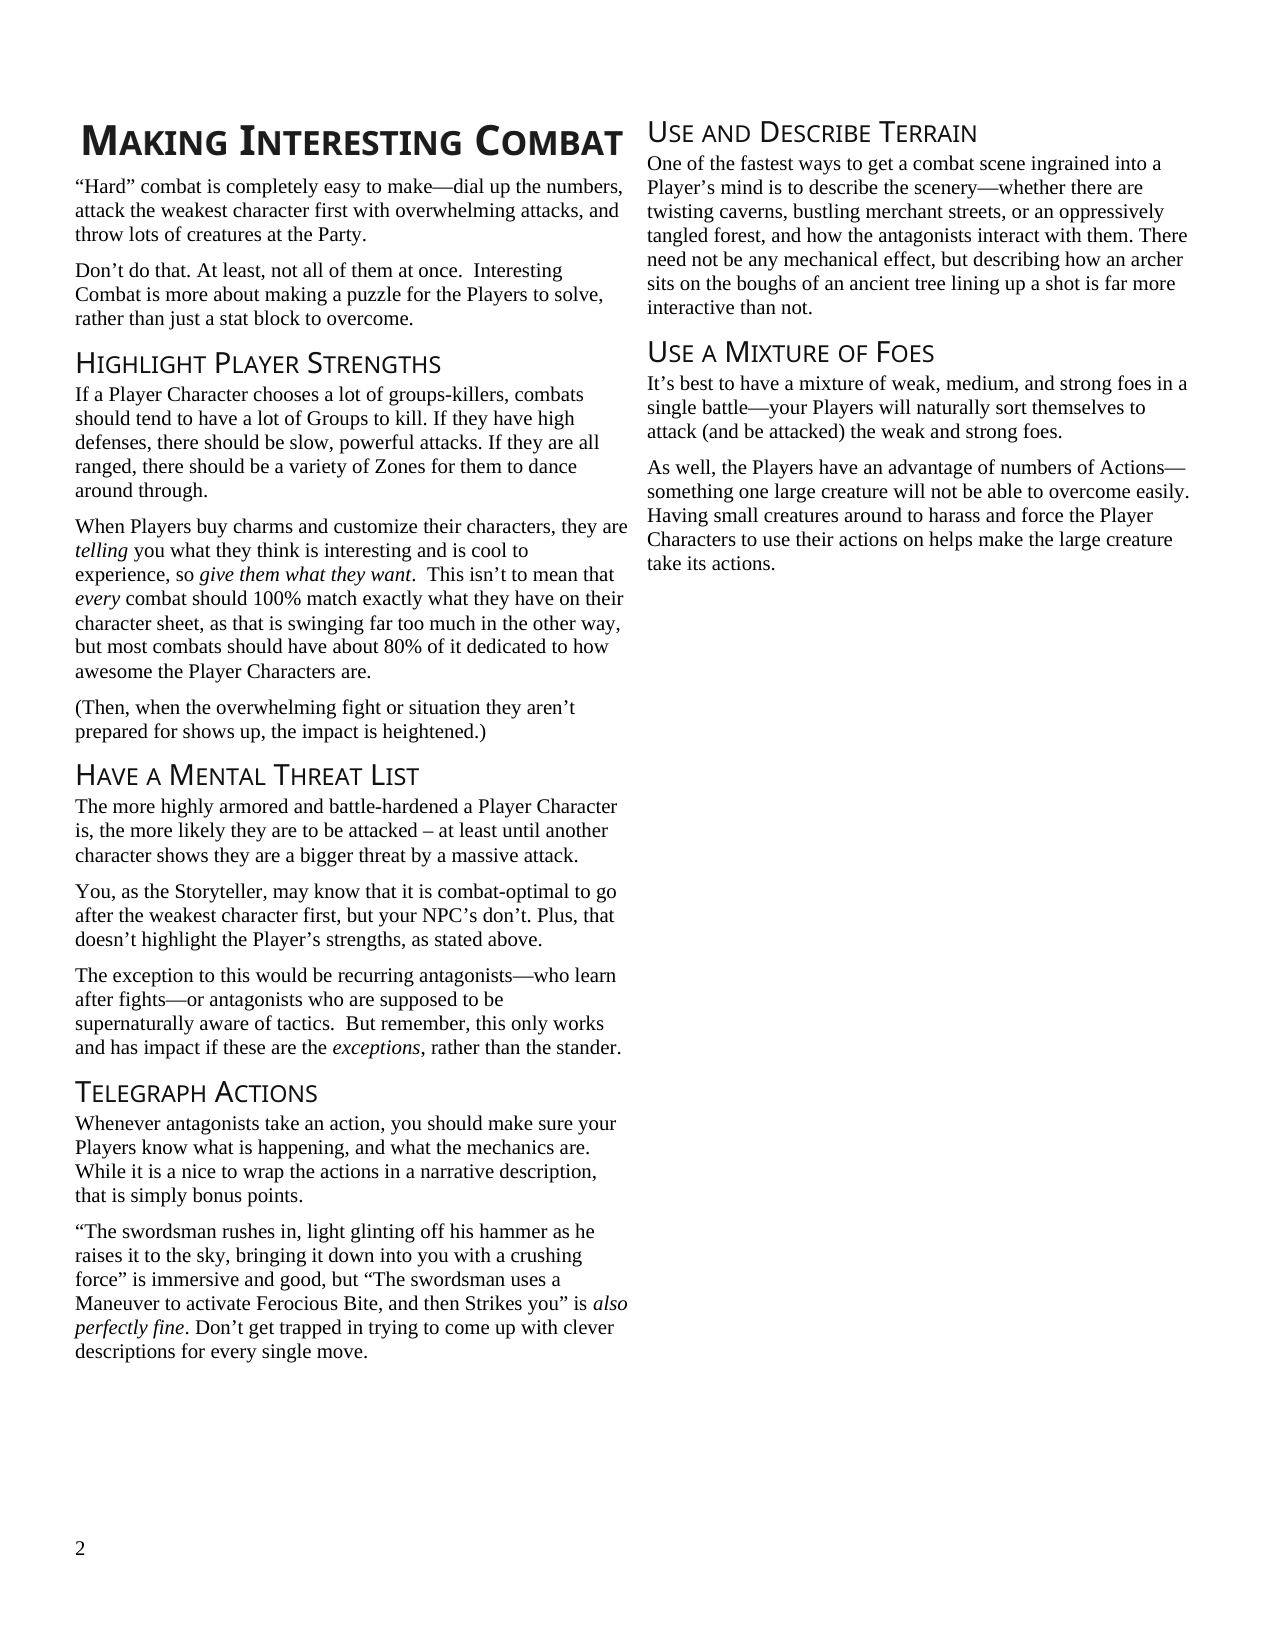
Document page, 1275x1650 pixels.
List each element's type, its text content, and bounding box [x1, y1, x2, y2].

subtitle Telegraph Actions [75, 1071, 628, 1111]
text As well, the Players have an advantage of numbers of Actions—something one large creature will not be able to overcome easily. Having small creatures around to harass and force the Player Characters to use their actions on helps make the large creature take its actions. [647, 455, 1200, 575]
text You, as the Storyteller, may know that it is combat-optimal to go after the weakest character first, but your NPC’s don’t. Plus, that doesn’t highlight the Player’s strengths, as stated above. [75, 878, 628, 951]
subtitle Making Interesting Combat [75, 111, 628, 168]
text If a Player Character chooses a lot of groups-killers, combats should tend to have a lot of Groups to kill. If they have high defenses, there should be slow, powerful attacks. If they are all ranged, there should be a variety of Zones for them to dance around through. [75, 382, 628, 502]
text When Players buy charms and customize their characters, they are telling you what they think is interesting and is cool to experience, so give them what they want. This isn’t to mean that every combat should 100% match exactly what they have on their character sheet, as that is swinging far too much in the other way, but most combats should have about 80% of it dedicated to how awesome the Player Characters are. [75, 514, 628, 683]
text It’s best to have a mixture of weak, medium, and strong foes in a single battle—your Players will naturally sort themselves to attack (and be attacked) the weak and strong foes. [647, 371, 1200, 443]
text Whenever antagonists take an action, you should make sure your Players know what is happening, and what the mechanics are. While it is a nice to wrap the actions in a narrative description, that is simply bonus points. [75, 1111, 628, 1207]
subtitle Have a Mental Threat List [75, 755, 628, 794]
text One of the fastest ways to get a combat scene ingrained into a Player’s mind is to describe the scenery—whether there are twisting caverns, bustling merchant streets, or an oppressively tangled forest, and how the antagonists interact with them. There need not be any mechanical effect, but describing how an archer sits on the boughs of an ancient tree lining up a shot is far more interactive than not. [647, 151, 1200, 319]
subtitle Use and Describe Terrain [647, 111, 1200, 151]
subtitle Highlight Player Strengths [75, 342, 628, 382]
text (Then, when the overwhelming fight or situation they aren’t prepared for shows up, the impact is heightened.) [75, 694, 628, 743]
subtitle Use a Mixture of Foes [647, 331, 1200, 371]
text “Hard” combat is completely easy to make—dial up the numbers, attack the weakest character first with overwhelming attacks, and throw lots of creatures at the Party. [75, 174, 628, 246]
text “The swordsman rushes in, light glinting off his hammer as he raises it to the sky, bringing it down into you with a crushing force” is immersive and good, but “The swordsman uses a Maneuver to activate Ferocious Bite, and then Strikes you” is also perfectly fine. Don’t get trapped in trying to come up with clever descriptions for every single move. [75, 1219, 628, 1363]
text The more highly armored and battle-hardened a Player Character is, the more likely they are to be attacked – at least until another character shows they are a bigger threat by a massive attack. [75, 794, 628, 867]
text Don’t do that. At least, not all of them at once. Interesting Combat is more about making a puzzle for the Players to solve, rather than just a stat block to overcome. [75, 258, 628, 330]
text The exception to this would be recurring antagonists—who learn after fights—or antagonists who are supposed to be supernaturally aware of tactics. But remember, this only works and has impact if these are the exceptions, rather than the stander. [75, 963, 628, 1059]
